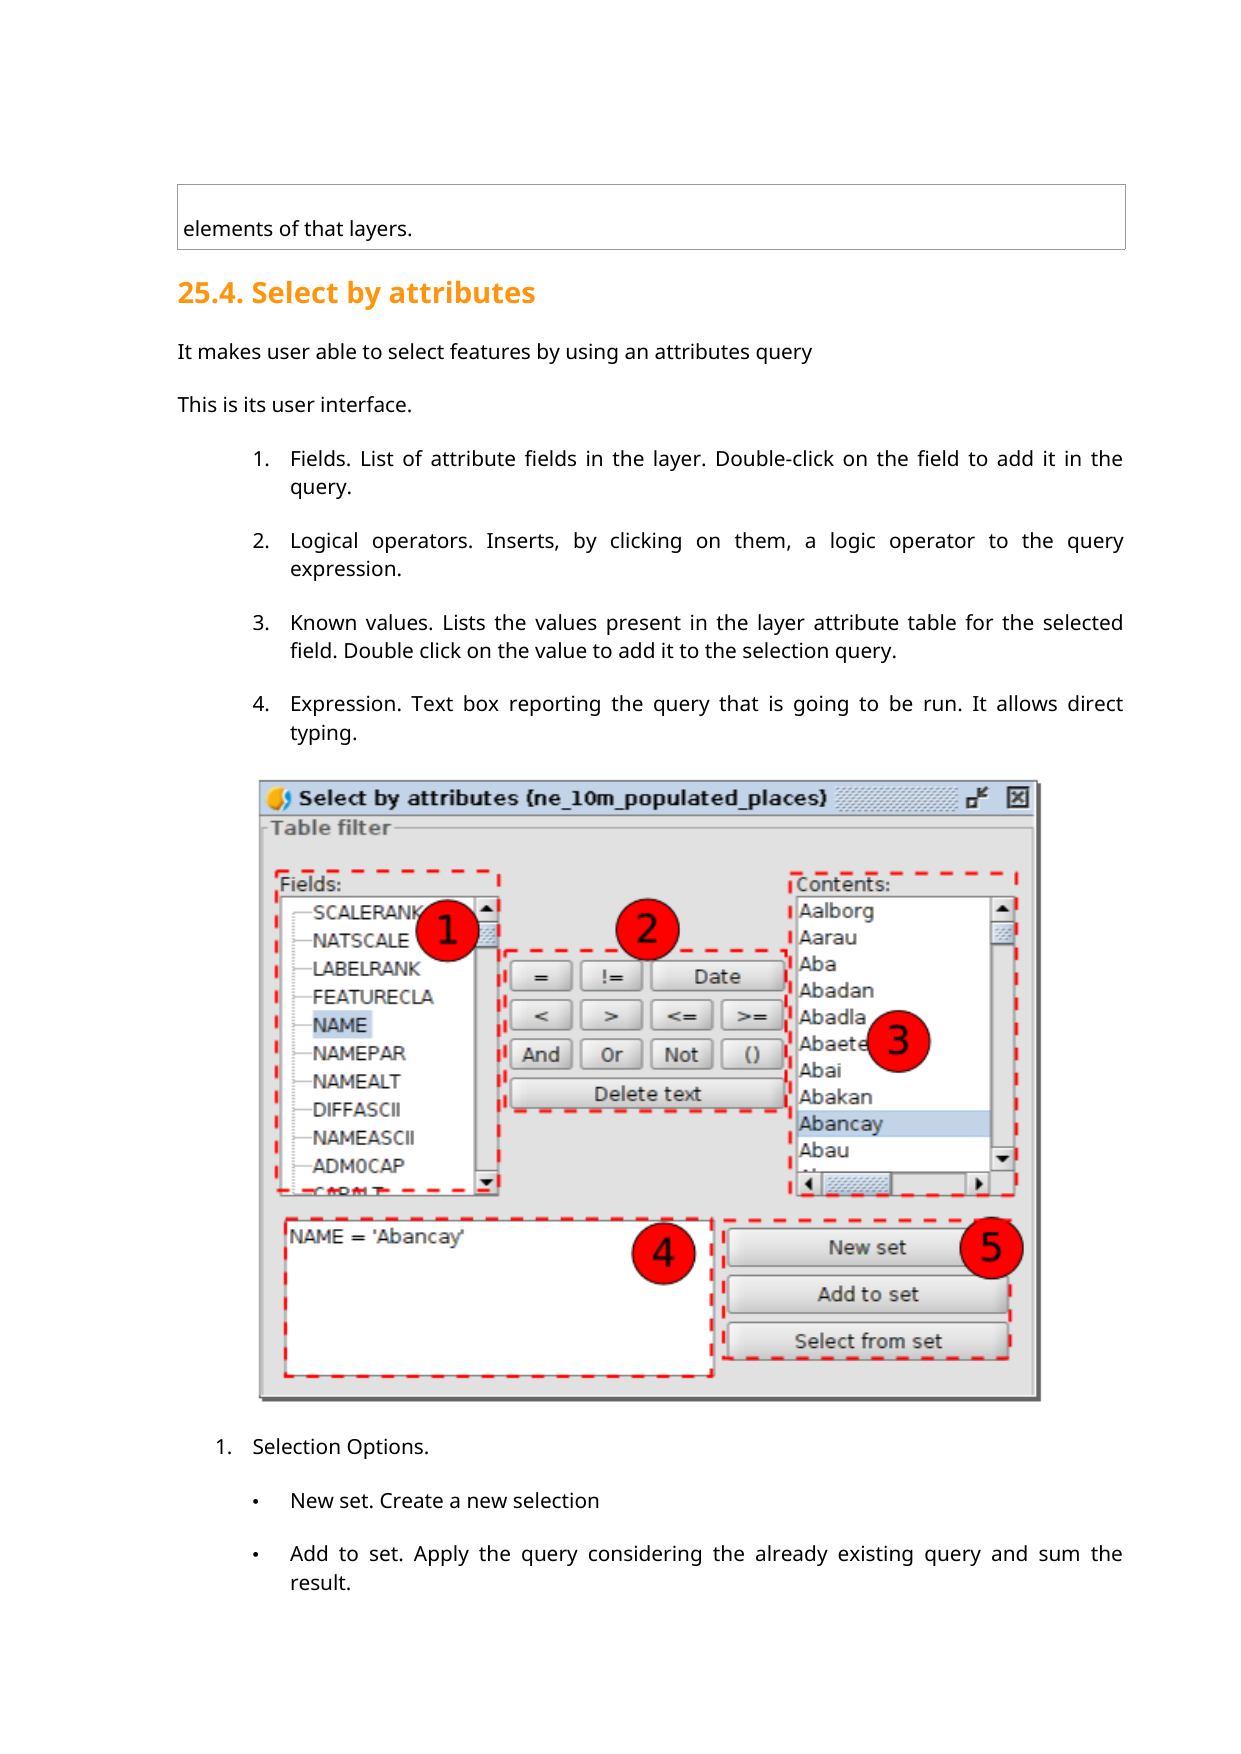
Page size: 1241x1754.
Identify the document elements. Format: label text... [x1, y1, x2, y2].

text This is its user interface. [177, 391, 1125, 419]
picture [253, 771, 1049, 1408]
subtitle 25.4. Select by attributes [177, 272, 1125, 312]
list Logical operators. Inserts, by clicking on them, a logic operator to the query expression. [252, 526, 1125, 583]
list Add to set. Apply the query considering the already existing query and sum the result. [252, 1539, 1125, 1596]
table_header elements of that layers. [178, 185, 1125, 249]
list Expression. Text box reporting the query that is going to be run. It allows direct typing. [252, 689, 1125, 746]
list New set. Create a new selection [252, 1486, 1125, 1514]
list Fields. List of attribute fields in the layer. Double-click on the field to add it in the query. [252, 444, 1125, 501]
list Selection Options. [215, 1432, 1125, 1461]
text It makes user able to select features by using an attributes query [177, 337, 1125, 366]
list Known values. Lists the values present in the layer attribute table for the selected field. Double click on the value to add it to the selection query. [252, 608, 1125, 664]
